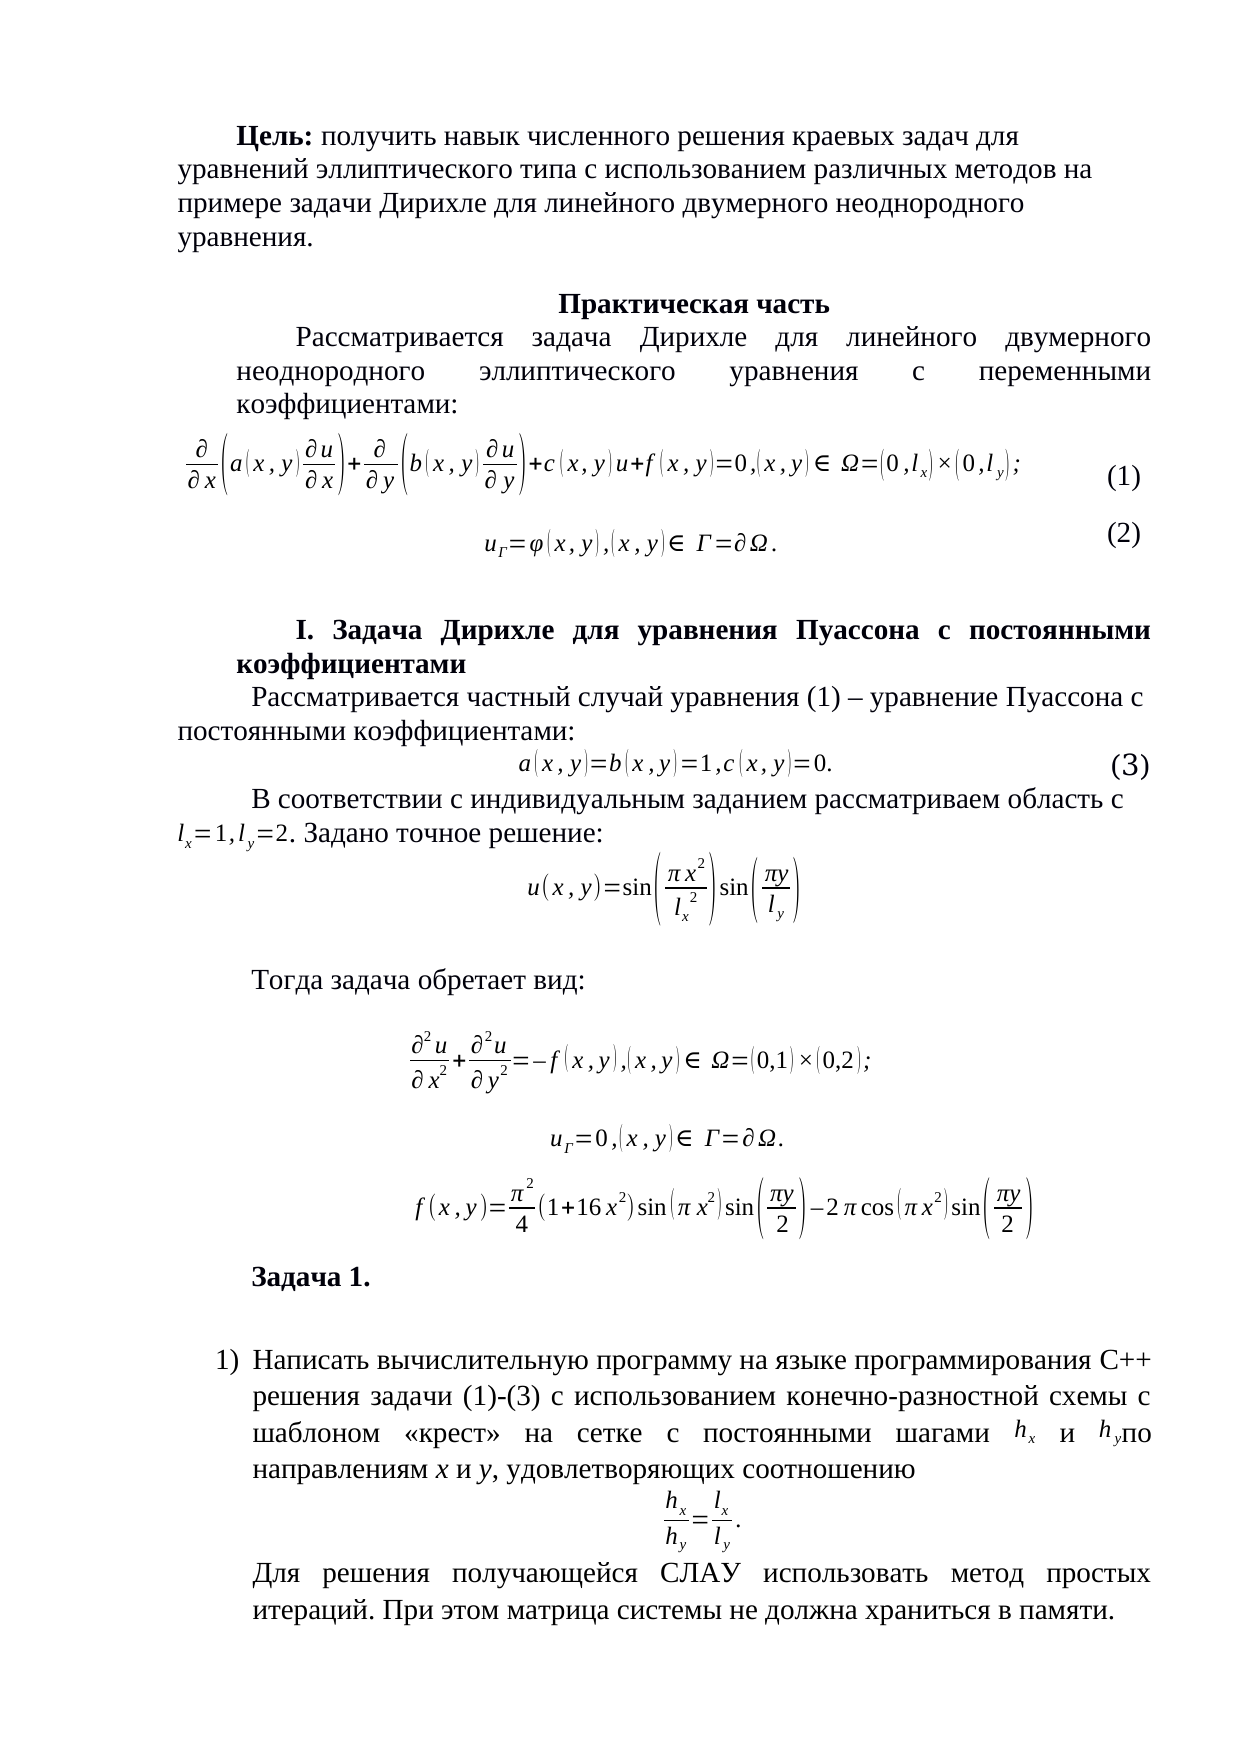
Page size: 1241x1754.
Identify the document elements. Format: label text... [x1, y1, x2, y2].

table_cell [166, 515, 1096, 579]
text Тогда задача обретает вид: [177, 962, 1152, 996]
table_cell [166, 1111, 1169, 1174]
list Для решения получающейся СЛАУ использовать метод простых итераций. При этом матрица системы не должна храниться в памяти. [215, 1556, 1152, 1625]
text Практическая часть [236, 286, 1152, 319]
text В соответствии с индивидуальным заданием рассматриваем область с . Задано точное решение: [177, 781, 1152, 851]
table_cell (2) [1096, 515, 1169, 579]
text (3) [177, 746, 1152, 781]
text I. Задача Дирихле для уравнения Пуассона с постоянными коэффициентами [236, 612, 1152, 679]
table_header [166, 1015, 1169, 1111]
table_header [166, 420, 1096, 515]
list Написать вычислительную программу на языке программирования C++ решения задачи (1)-(3) с использованием конечно-разностной схемы с шаблоном «крест» на сетке с постоянными шагами и по направлениям x и y, удовлетворяющих соотношению [215, 1342, 1152, 1484]
text Цель: получить навык численного решения краевых задач для уравнений эллиптического типа с использованием различных методов на примере задачи Дирихле для линейного двумерного неоднородного уравнения. [177, 118, 1152, 252]
text Рассматривается задача Дирихле для линейного двумерного неоднородного эллиптического уравнения с переменными коэффициентами: [236, 319, 1152, 420]
table_header (1) [1096, 420, 1169, 515]
text Задача 1. [177, 1259, 1152, 1293]
text Рассматривается частный случай уравнения (1) – уравнение Пуассона с постоянными коэффициентами: [177, 679, 1152, 746]
